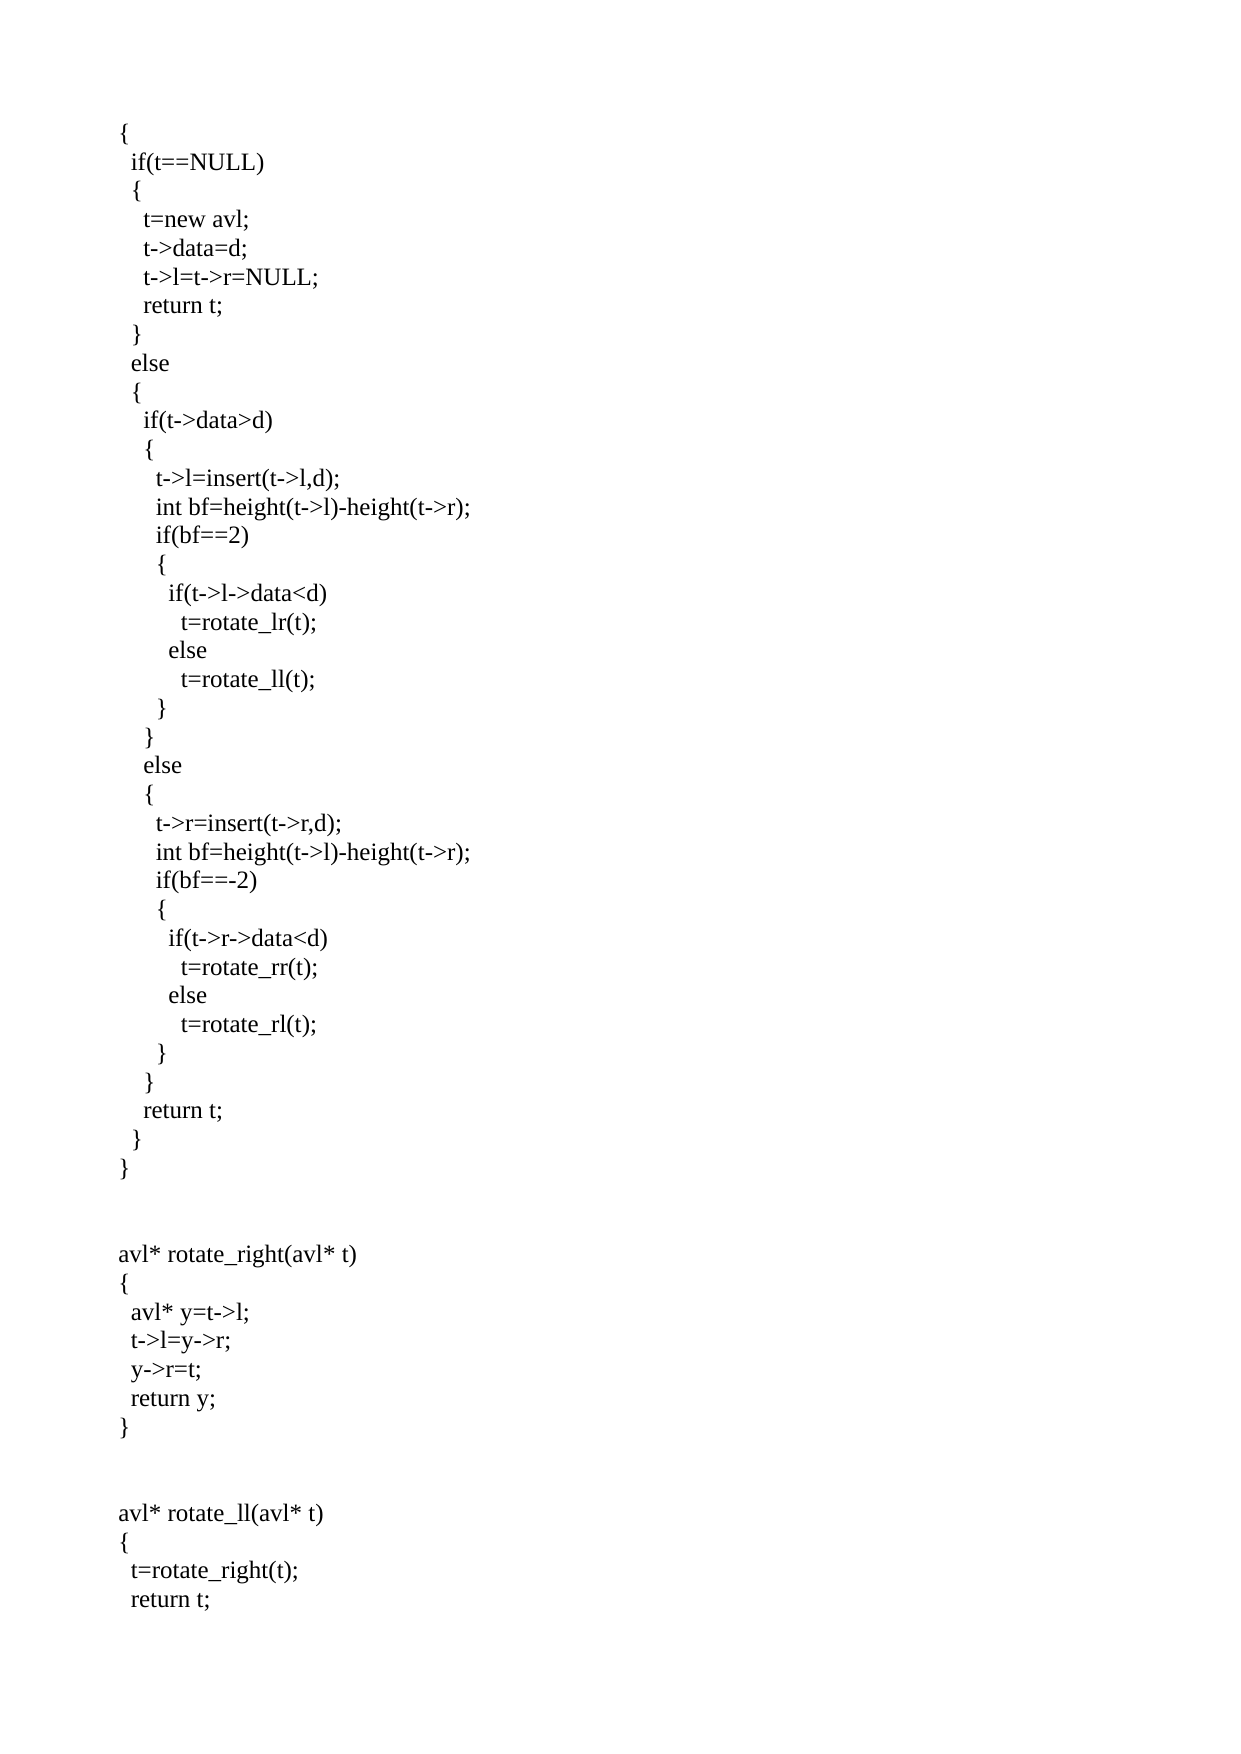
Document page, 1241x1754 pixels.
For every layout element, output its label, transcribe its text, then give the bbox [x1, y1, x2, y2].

text else [118, 636, 1122, 664]
text y->r=t; [118, 1354, 1122, 1383]
text t->l=insert(t->l,d); [118, 463, 1122, 492]
text if(t->r->data<d) [118, 923, 1122, 952]
text if(bf==-2) [118, 866, 1122, 894]
text } [118, 1124, 1122, 1153]
text } [118, 693, 1122, 722]
text return y; [118, 1383, 1122, 1412]
text t=rotate_rr(t); [118, 952, 1122, 981]
text } [118, 1153, 1122, 1182]
text } [118, 1067, 1122, 1096]
text avl* rotate_ll(avl* t) [118, 1498, 1122, 1527]
text else [118, 348, 1122, 377]
text { [118, 894, 1122, 923]
text t->l=t->r=NULL; [118, 262, 1122, 291]
text if(t->l->data<d) [118, 578, 1122, 607]
text t->l=y->r; [118, 1326, 1122, 1354]
text { [118, 377, 1122, 406]
text { [118, 118, 1122, 147]
text return t; [118, 291, 1122, 319]
text if(t->data>d) [118, 406, 1122, 434]
text t->data=d; [118, 233, 1122, 262]
text { [118, 779, 1122, 808]
text { [118, 176, 1122, 204]
text return t; [118, 1096, 1122, 1124]
text else [118, 751, 1122, 779]
text t=new avl; [118, 204, 1122, 233]
text else [118, 981, 1122, 1009]
text return t; [118, 1584, 1122, 1613]
text { [118, 434, 1122, 463]
text avl* y=t->l; [118, 1297, 1122, 1326]
text } [118, 1412, 1122, 1441]
text int bf=height(t->l)-height(t->r); [118, 837, 1122, 866]
text t=rotate_right(t); [118, 1556, 1122, 1584]
text { [118, 549, 1122, 578]
text if(bf==2) [118, 521, 1122, 549]
text } [118, 319, 1122, 348]
text if(t==NULL) [118, 147, 1122, 176]
text t=rotate_ll(t); [118, 664, 1122, 693]
text int bf=height(t->l)-height(t->r); [118, 492, 1122, 521]
text } [118, 722, 1122, 751]
text } [118, 1038, 1122, 1067]
text avl* rotate_right(avl* t) [118, 1239, 1122, 1268]
text t=rotate_lr(t); [118, 607, 1122, 636]
text t=rotate_rl(t); [118, 1009, 1122, 1038]
text { [118, 1268, 1122, 1297]
text { [118, 1527, 1122, 1556]
text t->r=insert(t->r,d); [118, 808, 1122, 837]
